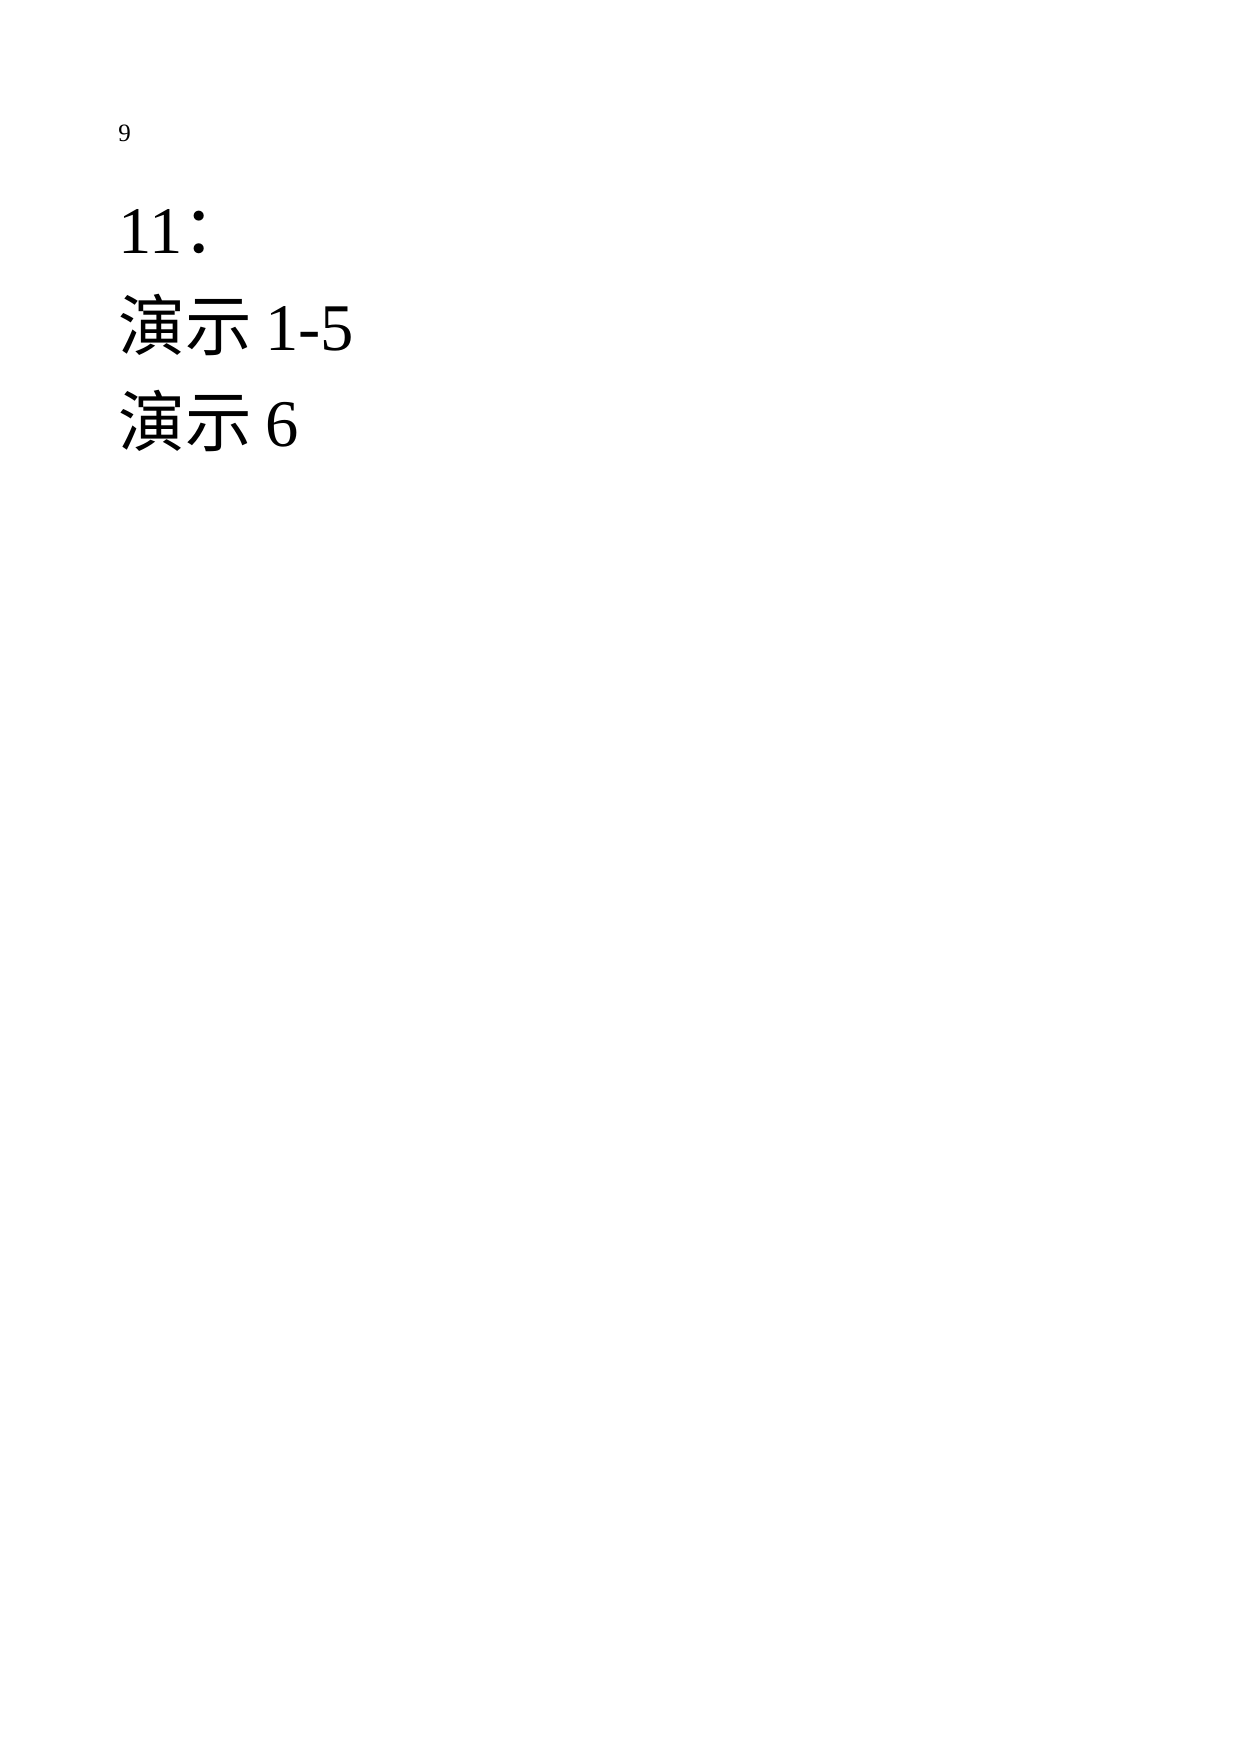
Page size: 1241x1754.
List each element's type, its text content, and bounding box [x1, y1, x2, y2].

text 演示6 [118, 369, 1122, 466]
text 演示1-5 [118, 273, 1122, 369]
text 11： [118, 176, 1122, 273]
